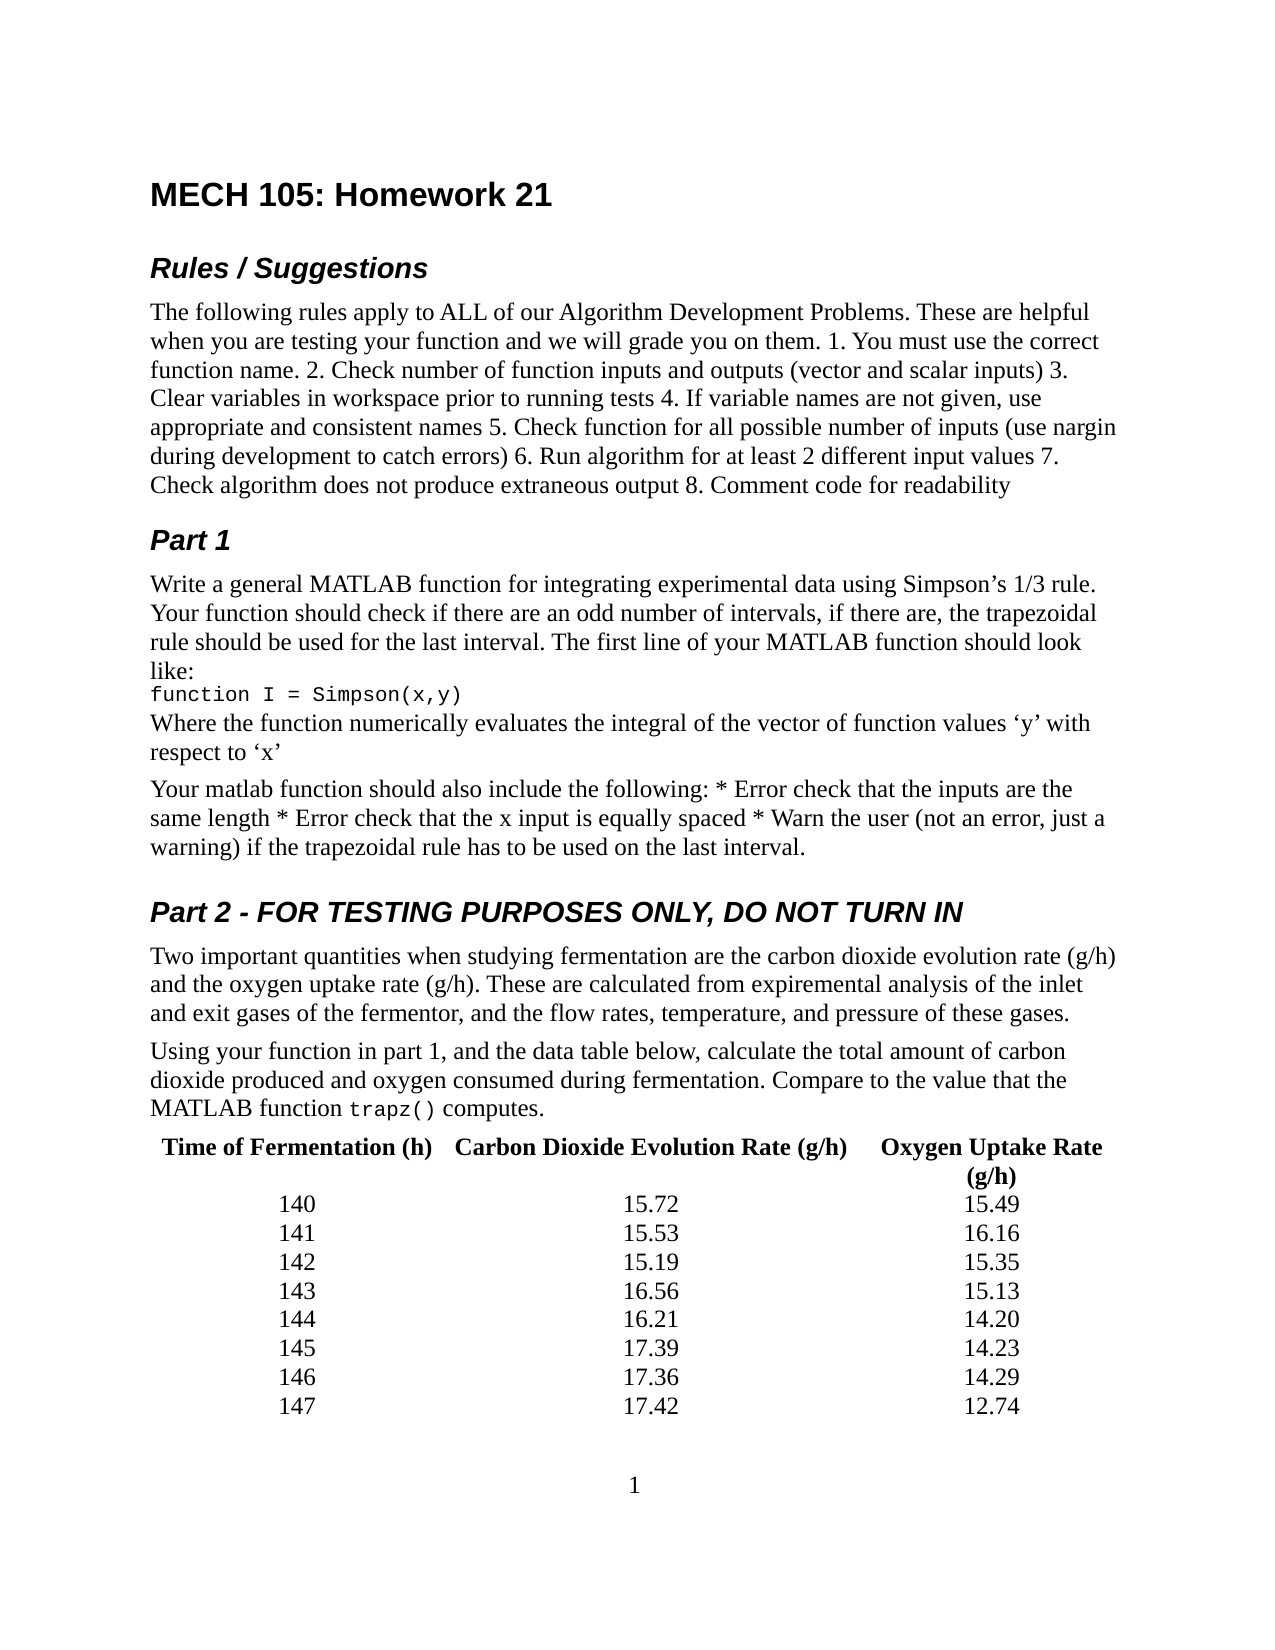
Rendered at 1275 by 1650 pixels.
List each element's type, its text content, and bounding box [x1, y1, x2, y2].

table_cell 15.72 [444, 1190, 858, 1218]
table_cell 144 [150, 1305, 444, 1333]
table_cell 15.53 [444, 1218, 858, 1247]
table_cell 141 [150, 1218, 444, 1247]
text The following rules apply to ALL of our Algorithm Development Problems. These are helpful when you are testing your function and we will grade you on them. 1. You must use the correct function name. 2. Check number of function inputs and outputs (vector and scalar inputs) 3. Clear variables in workspace prior to running tests 4. If variable names are not given, use appropriate and consistent names 5. Check function for all possible number of inputs (use nargin during development to catch errors) 6. Run algorithm for at least 2 different input values 7. Check algorithm does not produce extraneous output 8. Comment code for readability [150, 297, 1125, 498]
text Two important quantities when studying fermentation are the carbon dioxide evolution rate (g/h) and the oxygen uptake rate (g/h). These are calculated from expiremental analysis of the inlet and exit gases of the fermentor, and the flow rates, temperature, and pressure of these gases. [150, 941, 1125, 1027]
text Write a general MATLAB function for integrating experimental data using Simpson’s 1/3 rule. Your function should check if there are an odd number of intervals, if there are, the trapezoidal rule should be used for the last interval. The first line of your MATLAB function should look like: [150, 569, 1125, 684]
table_cell 16.21 [444, 1305, 858, 1333]
table_cell 17.39 [444, 1333, 858, 1362]
table_cell 147 [150, 1391, 444, 1419]
table_header Oxygen Uptake Rate (g/h) [858, 1132, 1125, 1189]
table_cell 15.13 [858, 1276, 1125, 1304]
table_cell 14.23 [858, 1333, 1125, 1362]
table_cell 15.19 [444, 1247, 858, 1276]
table_cell 17.36 [444, 1362, 858, 1391]
table_cell 145 [150, 1333, 444, 1362]
table_cell 17.42 [444, 1391, 858, 1419]
table_cell 140 [150, 1190, 444, 1218]
table_cell 15.49 [858, 1190, 1125, 1218]
subtitle Part 1 [150, 523, 1125, 557]
table_cell 14.29 [858, 1362, 1125, 1391]
table_cell 146 [150, 1362, 444, 1391]
table_cell 16.56 [444, 1276, 858, 1304]
table_cell 15.35 [858, 1247, 1125, 1276]
text Your matlab function should also include the following: * Error check that the inputs are the same length * Error check that the x input is equally spaced * Warn the user (not an error, just a warning) if the trapezoidal rule has to be used on the last interval. [150, 774, 1125, 861]
subtitle Part 2 - FOR TESTING PURPOSES ONLY, DO NOT TURN IN [150, 895, 1125, 928]
table_cell 16.16 [858, 1218, 1125, 1247]
text Where the function numerically evaluates the integral of the vector of function values ‘y’ with respect to ‘x’ [150, 708, 1125, 766]
table_header Carbon Dioxide Evolution Rate (g/h) [444, 1132, 858, 1189]
subtitle Rules / Suggestions [150, 251, 1125, 285]
text Using your function in part 1, and the data table below, calculate the total amount of carbon dioxide produced and oxygen consumed during fermentation. Compare to the value that the MATLAB function trapz() computes. [150, 1036, 1125, 1123]
table_cell 12.74 [858, 1391, 1125, 1419]
subtitle MECH 105: Homework 21 [150, 175, 1125, 214]
table_header Time of Fermentation (h) [150, 1132, 444, 1189]
table_cell 142 [150, 1247, 444, 1276]
table_cell 14.20 [858, 1305, 1125, 1333]
text function I = Simpson(x,y) [150, 684, 1125, 708]
table_cell 143 [150, 1276, 444, 1304]
